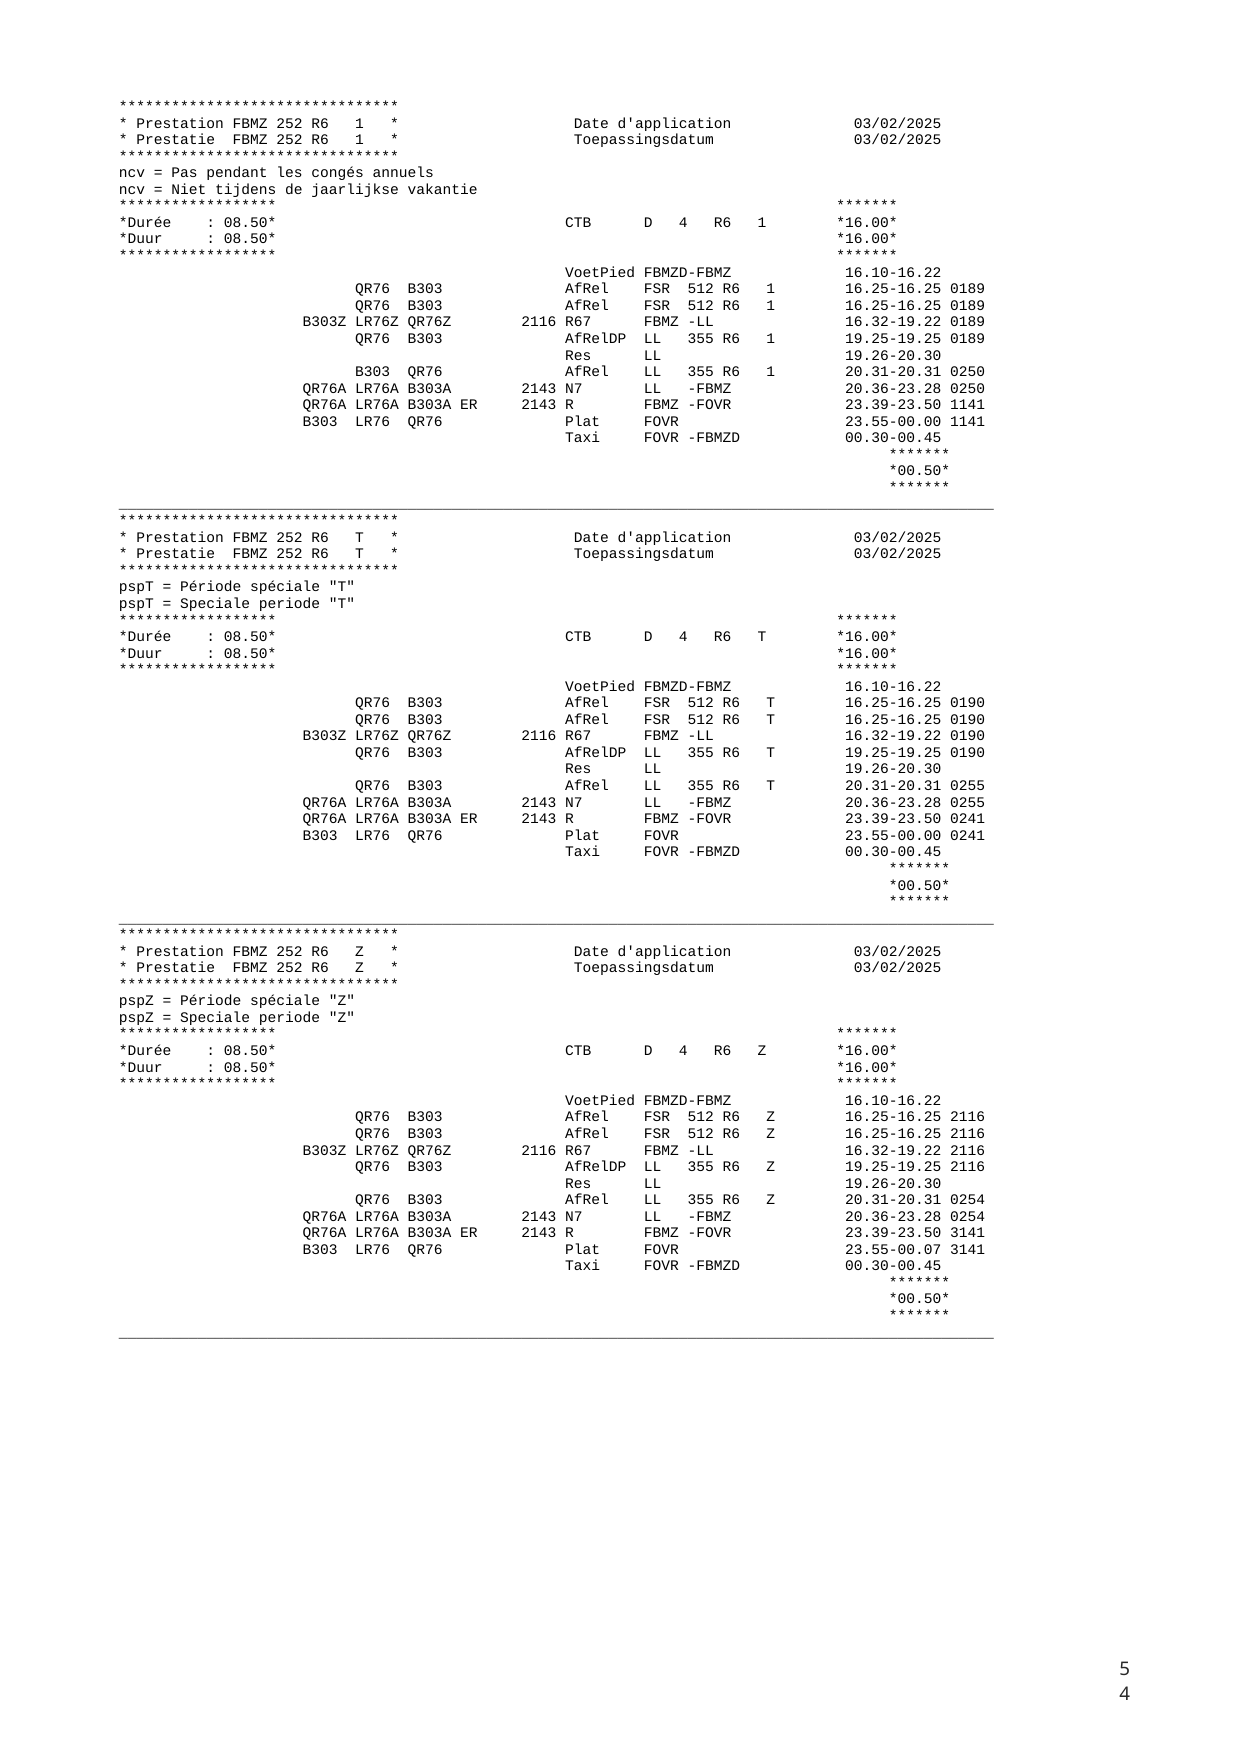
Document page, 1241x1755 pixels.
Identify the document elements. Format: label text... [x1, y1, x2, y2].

text ******************************** * Prestation FBMZ 252 R6 1 * Date d'application 03/02/2025 * Prestatie FBMZ 252 R6 1 * Toepassingsdatum 03/02/2025 ******************************** ncv = Pas pendant les congés annuels ncv = Niet tijdens de jaarlijkse vakantie ****************** ******* *Durée : 08.50* CTB D 4 R6 1 *16.00* *Duur : 08.50* *16.00* ****************** ******* VoetPied FBMZD-FBMZ 16.10-16.22 QR76 B303 AfRel FSR 512 R6 1 16.25-16.25 0189 QR76 B303 AfRel FSR 512 R6 1 16.25-16.25 0189 B303Z LR76Z QR76Z 2116 R67 FBMZ -LL 16.32-19.22 0189 QR76 B303 AfRelDP LL 355 R6 1 19.25-19.25 0189 Res LL 19.26-20.30 B303 QR76 AfRel LL 355 R6 1 20.31-20.31 0250 QR76A LR76A B303A 2143 N7 LL -FBMZ 20.36-23.28 0250 QR76A LR76A B303A ER 2143 R FBMZ -FOVR 23.39-23.50 1141 B303 LR76 QR76 Plat FOVR 23.55-00.00 1141 Taxi FOVR -FBMZD 00.30-00.45 ******* *00.50* ******* ____________________________________________________________________________________________________ [119, 99, 1122, 513]
text ******************************** * Prestation FBMZ 252 R6 Z * Date d'application 03/02/2025 * Prestatie FBMZ 252 R6 Z * Toepassingsdatum 03/02/2025 ******************************** pspZ = Période spéciale "Z" pspZ = Speciale periode "Z" ****************** ******* *Durée : 08.50* CTB D 4 R6 Z *16.00* *Duur : 08.50* *16.00* ****************** ******* VoetPied FBMZD-FBMZ 16.10-16.22 QR76 B303 AfRel FSR 512 R6 Z 16.25-16.25 2116 QR76 B303 AfRel FSR 512 R6 Z 16.25-16.25 2116 B303Z LR76Z QR76Z 2116 R67 FBMZ -LL 16.32-19.22 2116 QR76 B303 AfRelDP LL 355 R6 Z 19.25-19.25 2116 Res LL 19.26-20.30 QR76 B303 AfRel LL 355 R6 Z 20.31-20.31 0254 QR76A LR76A B303A 2143 N7 LL -FBMZ 20.36-23.28 0254 QR76A LR76A B303A ER 2143 R FBMZ -FOVR 23.39-23.50 3141 B303 LR76 QR76 Plat FOVR 23.55-00.07 3141 Taxi FOVR -FBMZD 00.30-00.45 ******* *00.50* ******* ____________________________________________________________________________________________________ [119, 927, 1122, 1341]
text ******************************** * Prestation FBMZ 252 R6 T * Date d'application 03/02/2025 * Prestatie FBMZ 252 R6 T * Toepassingsdatum 03/02/2025 ******************************** pspT = Période spéciale "T" pspT = Speciale periode "T" ****************** ******* *Durée : 08.50* CTB D 4 R6 T *16.00* *Duur : 08.50* *16.00* ****************** ******* VoetPied FBMZD-FBMZ 16.10-16.22 QR76 B303 AfRel FSR 512 R6 T 16.25-16.25 0190 QR76 B303 AfRel FSR 512 R6 T 16.25-16.25 0190 B303Z LR76Z QR76Z 2116 R67 FBMZ -LL 16.32-19.22 0190 QR76 B303 AfRelDP LL 355 R6 T 19.25-19.25 0190 Res LL 19.26-20.30 QR76 B303 AfRel LL 355 R6 T 20.31-20.31 0255 QR76A LR76A B303A 2143 N7 LL -FBMZ 20.36-23.28 0255 QR76A LR76A B303A ER 2143 R FBMZ -FOVR 23.39-23.50 0241 B303 LR76 QR76 Plat FOVR 23.55-00.00 0241 Taxi FOVR -FBMZD 00.30-00.45 ******* *00.50* ******* ____________________________________________________________________________________________________ [119, 513, 1122, 927]
